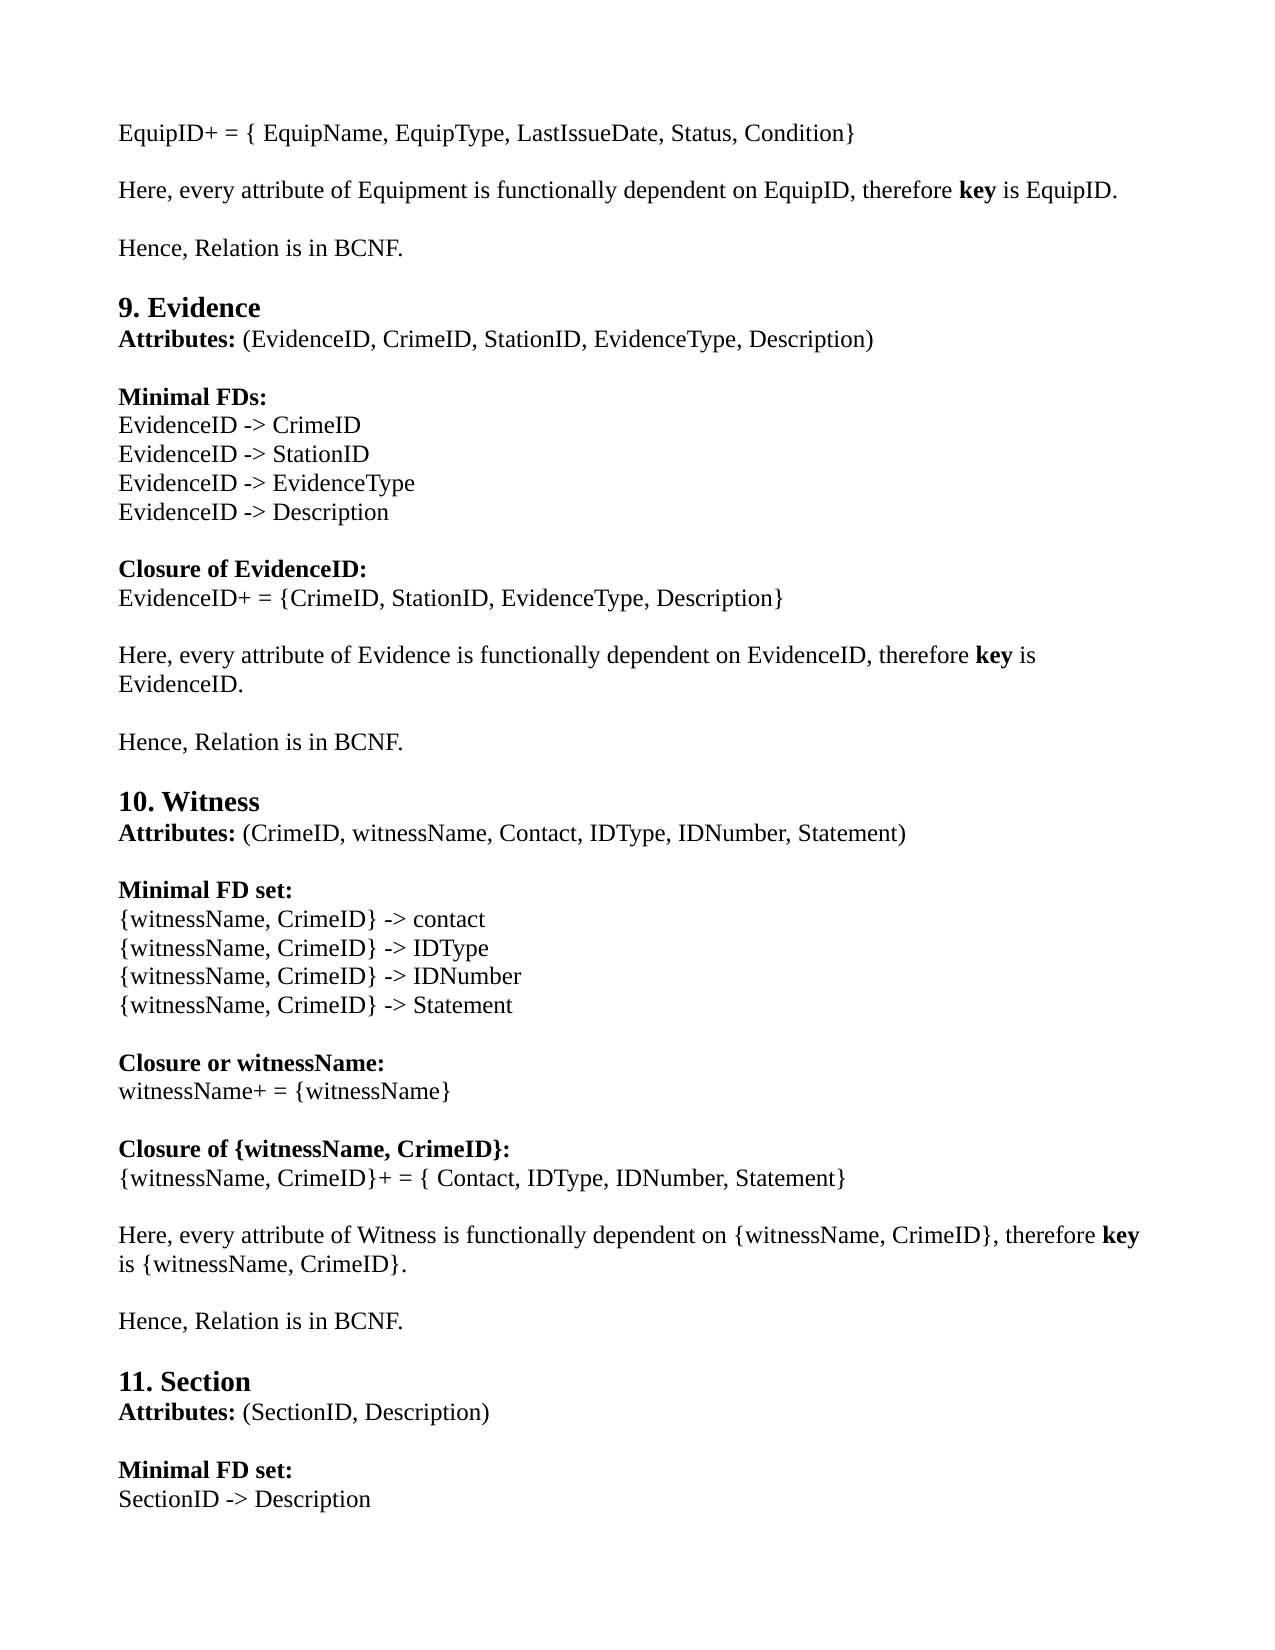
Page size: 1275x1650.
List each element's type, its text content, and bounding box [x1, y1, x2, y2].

text Hence, Relation is in BCNF. [118, 1306, 1157, 1335]
text 10. Witness [118, 784, 1157, 818]
text Attributes: (SectionID, Description) [118, 1397, 1157, 1426]
text Closure of EvidenceID: [118, 554, 1157, 583]
text Minimal FD set: [118, 1455, 1157, 1484]
text {witnessName, CrimeID} -> IDNumber [118, 961, 1157, 990]
text EvidenceID -> EvidenceType [118, 468, 1157, 497]
text Minimal FD set: [118, 875, 1157, 904]
text EquipID+ = { EquipName, EquipType, LastIssueDate, Status, Condition} [118, 118, 1157, 147]
text Here, every attribute of Evidence is functionally dependent on EvidenceID, therefore key is EvidenceID. [118, 640, 1157, 698]
text Closure or witnessName: [118, 1048, 1157, 1076]
text Hence, Relation is in BCNF. [118, 233, 1157, 262]
text SectionID -> Description [118, 1484, 1157, 1512]
text {witnessName, CrimeID}+ = { Contact, IDType, IDNumber, Statement} [118, 1163, 1157, 1191]
text Here, every attribute of Equipment is functionally dependent on EquipID, therefore key is EquipID. [118, 176, 1157, 204]
text 11. Section [118, 1364, 1157, 1397]
text Closure of {witnessName, CrimeID}: [118, 1134, 1157, 1163]
text witnessName+ = {witnessName} [118, 1076, 1157, 1105]
text Attributes: (EvidenceID, CrimeID, StationID, EvidenceType, Description) [118, 324, 1157, 353]
text EvidenceID+ = {CrimeID, StationID, EvidenceType, Description} [118, 583, 1157, 612]
text EvidenceID -> CrimeID [118, 410, 1157, 439]
text Attributes: (CrimeID, witnessName, Contact, IDType, IDNumber, Statement) [118, 818, 1157, 846]
text Here, every attribute of Witness is functionally dependent on {witnessName, CrimeID}, therefore key is {witnessName, CrimeID}. [118, 1220, 1157, 1278]
text {witnessName, CrimeID} -> contact [118, 904, 1157, 933]
text 9. Evidence [118, 291, 1157, 324]
text EvidenceID -> StationID [118, 439, 1157, 468]
text {witnessName, CrimeID} -> IDType [118, 933, 1157, 961]
text EvidenceID -> Description [118, 497, 1157, 525]
text Hence, Relation is in BCNF. [118, 727, 1157, 755]
text Minimal FDs: [118, 382, 1157, 410]
text {witnessName, CrimeID} -> Statement [118, 990, 1157, 1019]
